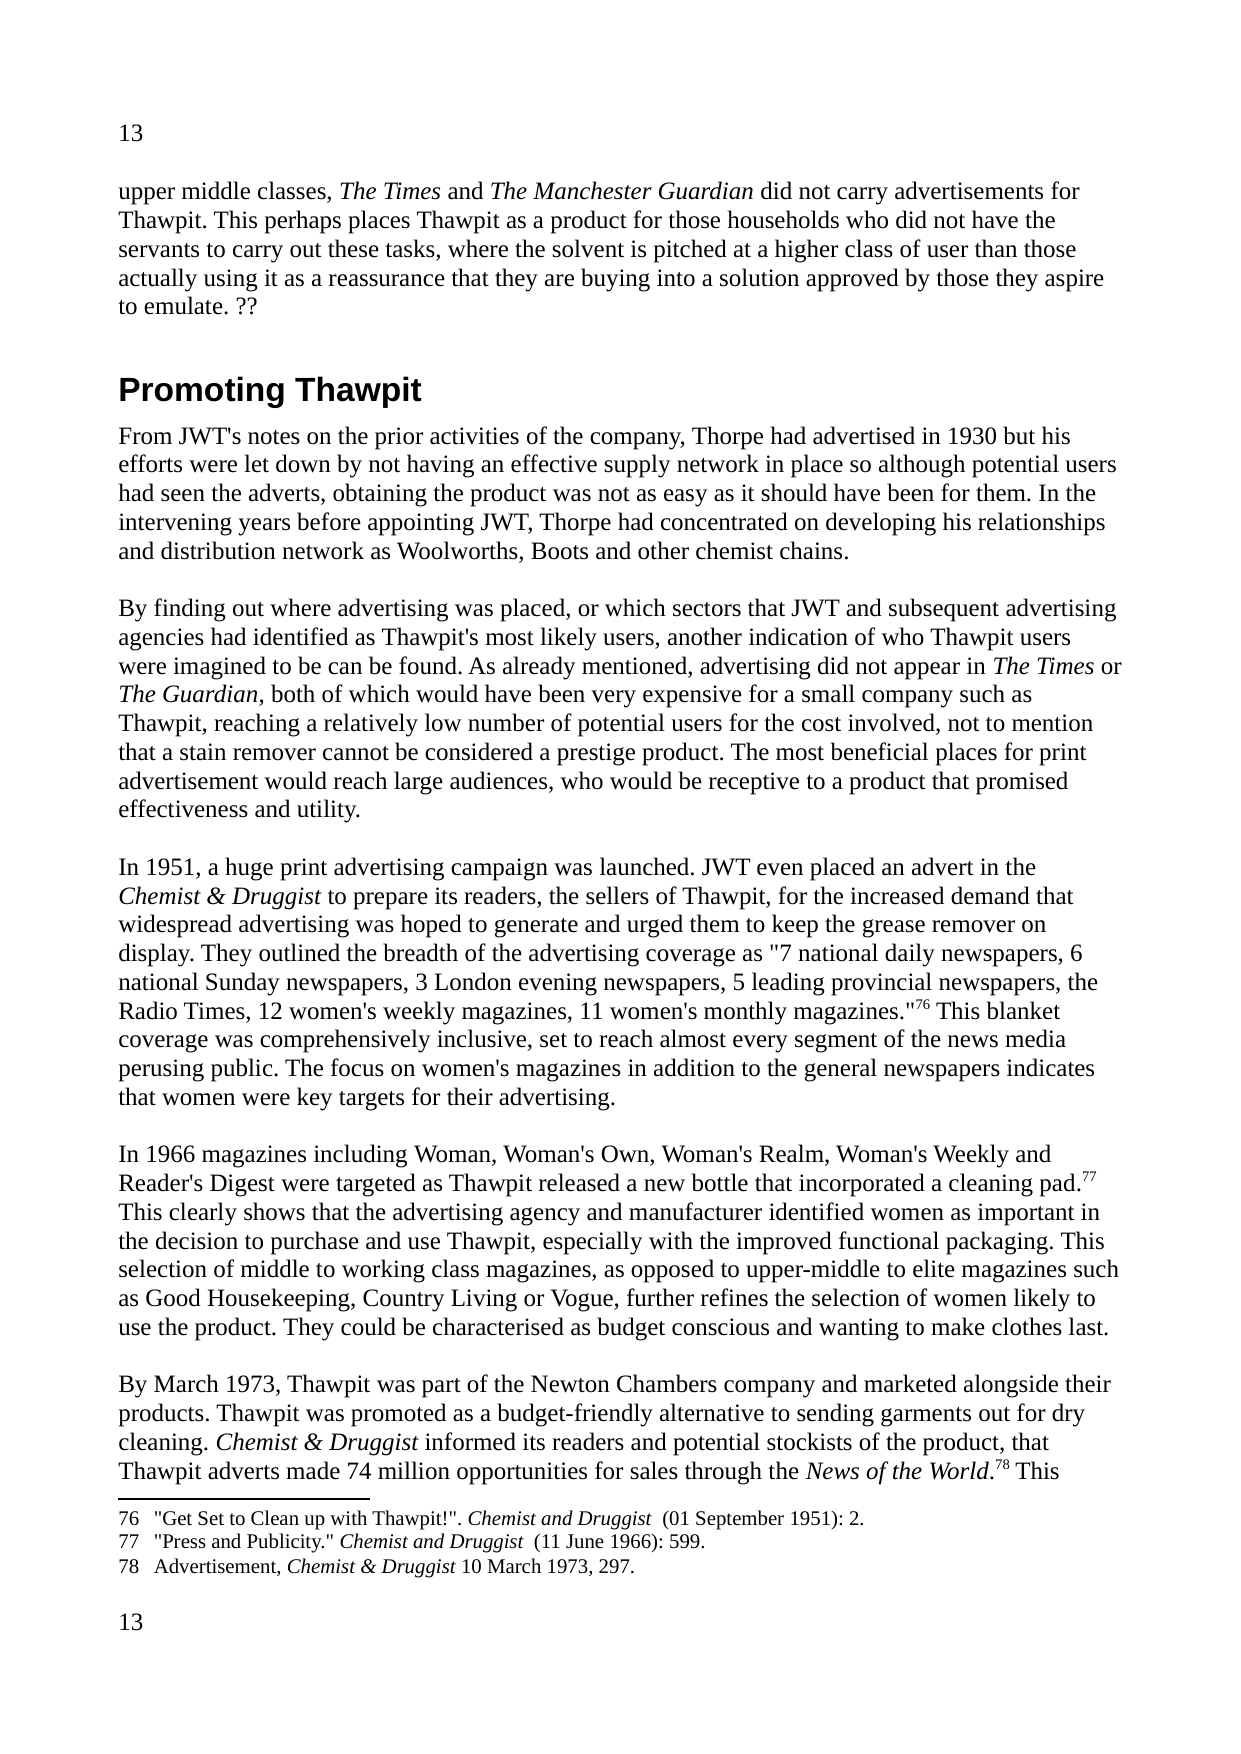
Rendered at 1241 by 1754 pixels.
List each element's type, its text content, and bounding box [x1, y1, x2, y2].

text upper middle classes, The Times and The Manchester Guardian did not carry advertisements for Thawpit. This perhaps places Thawpit as a product for those households who did not have the servants to carry out these tasks, where the solvent is pitched at a higher class of user than those actually using it as a reassurance that they are buying into a solution approved by those they aspire to emulate. ?? [118, 176, 1122, 320]
text In 1951, a huge print advertising campaign was launched. JWT even placed an advert in the Chemist & Druggist to prepare its readers, the sellers of Thawpit, for the increased demand that widespread advertising was hoped to generate and urged them to keep the grease remover on display. They outlined the breadth of the advertising coverage as "7 national daily newspapers, 6 national Sunday newspapers, 3 London evening newspapers, 5 leading provincial newspapers, the Radio Times, 12 women's weekly magazines, 11 women's monthly magazines." This blanket coverage was comprehensively inclusive, set to reach almost every segment of the news media perusing public. The focus on women's magazines in addition to the general newspapers indicates that women were key targets for their advertising. [118, 852, 1122, 1111]
text By March 1973, Thawpit was part of the Newton Chambers company and marketed alongside their products. Thawpit was promoted as a budget-friendly alternative to sending garments out for dry cleaning. Chemist & Druggist informed its readers and potential stockists of the product, that Thawpit adverts made 74 million opportunities for sales through the News of the World. This newspaper was founded with the intention of appealing to a wide readership through its low price, meaning it achieved massive circulation and reached many working class potential users. Was it also one that JWT placed adverts in? An appeal to the pocket of those potential users was a smart move for this readership especially, although an economic depression descended on Britain in 1973, the oil crisis and the three day week would not take place until much later that year. [118, 1369, 1122, 1484]
text Advertisement, Chemist & Druggist 10 March 1973, 297. [118, 1553, 1122, 1578]
text From JWT's notes on the prior activities of the company, Thorpe had advertised in 1930 but his efforts were let down by not having an effective supply network in place so although potential users had seen the adverts, obtaining the product was not as easy as it should have been for them. In the intervening years before appointing JWT, Thorpe had concentrated on developing his relationships and distribution network as Woolworths, Boots and other chemist chains. [118, 421, 1122, 564]
text By finding out where advertising was placed, or which sectors that JWT and subsequent advertising agencies had identified as Thawpit's most likely users, another indication of who Thawpit users were imagined to be can be found. As already mentioned, advertising did not appear in The Times or The Guardian, both of which would have been very expensive for a small company such as Thawpit, reaching a relatively low number of potential users for the cost involved, not to mention that a stain remover cannot be considered a prestige product. The most beneficial places for print advertisement would reach large audiences, who would be receptive to a product that promised effectiveness and utility. [118, 593, 1122, 823]
text "Press and Publicity." Chemist and Druggist (11 June 1966): 599. [118, 1529, 1122, 1553]
text "Get Set to Clean up with Thawpit!". Chemist and Druggist (01 September 1951): 2. [118, 1505, 1122, 1529]
text In 1966 magazines including Woman, Woman's Own, Woman's Realm, Woman's Weekly and Reader's Digest were targeted as Thawpit released a new bottle that incorporated a cleaning pad. This clearly shows that the advertising agency and manufacturer identified women as important in the decision to purchase and use Thawpit, especially with the improved functional packaging. This selection of middle to working class magazines, as opposed to upper-middle to elite magazines such as Good Housekeeping, Country Living or Vogue, further refines the selection of women likely to use the product. They could be characterised as budget conscious and wanting to make clothes last. [118, 1139, 1122, 1341]
subtitle Promoting Thawpit [118, 370, 1122, 408]
